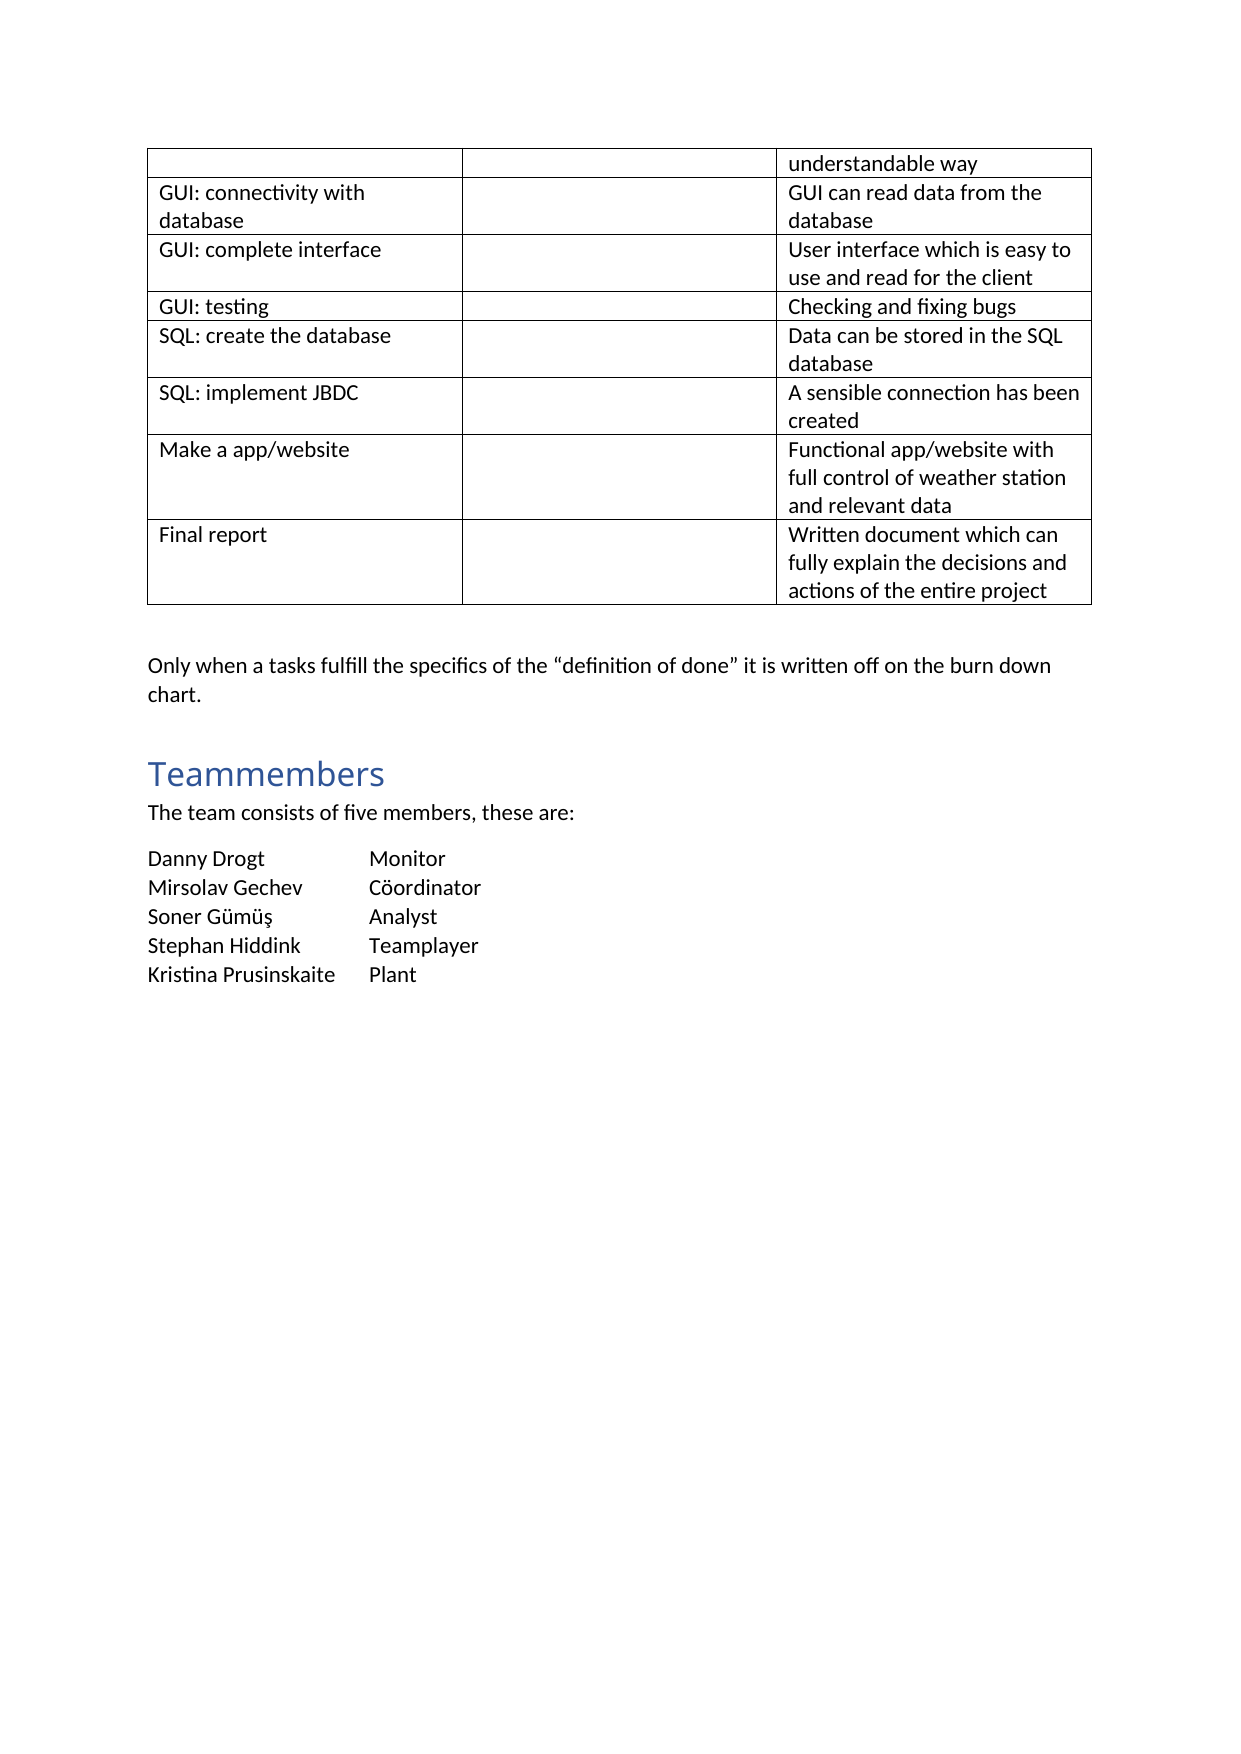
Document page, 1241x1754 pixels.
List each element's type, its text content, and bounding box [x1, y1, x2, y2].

table_cell Written document which can fully explain the decisions and actions of the entire project [777, 520, 1091, 604]
table_cell Final report [148, 520, 462, 604]
table_cell [463, 520, 776, 604]
table_cell SQL: implement JBDC [148, 378, 462, 434]
table_cell [463, 235, 776, 291]
table_cell [463, 378, 776, 434]
table_cell [463, 321, 776, 377]
table_cell Data can be stored in the SQL database [777, 321, 1091, 377]
table_cell User interface which is easy to use and read for the client [777, 235, 1091, 291]
table_cell GUI can read data from the database [777, 178, 1091, 234]
text The team consists of five members, these are: [148, 798, 1093, 826]
table_cell A sensible connection has been created [777, 378, 1091, 434]
table_cell [148, 149, 462, 177]
table_cell [463, 292, 776, 320]
table_cell understandable way [777, 149, 1091, 177]
subtitle Teammembers [148, 751, 1093, 796]
table_cell GUI: connectivity with database [148, 178, 462, 234]
table_cell [463, 435, 776, 519]
table_cell SQL: create the database [148, 321, 462, 377]
table_cell Checking and fixing bugs [777, 292, 1091, 320]
table_cell Functional app/website with full control of weather station and relevant data [777, 435, 1091, 519]
table_cell GUI: complete interface [148, 235, 462, 291]
table_cell [463, 178, 776, 234]
table_cell [463, 149, 776, 177]
text Danny Drogt Monitor Mirsolav Gechev Cöordinator Soner Gümüş Analyst Stephan Hiddink Teamplayer Kristina Prusinskaite Plant [148, 844, 1093, 988]
table_cell GUI: testing [148, 292, 462, 320]
table_cell Make a app/website [148, 435, 462, 519]
text Only when a tasks fulfill the specifics of the “definition of done” it is written off on the burn down chart. [148, 651, 1093, 708]
